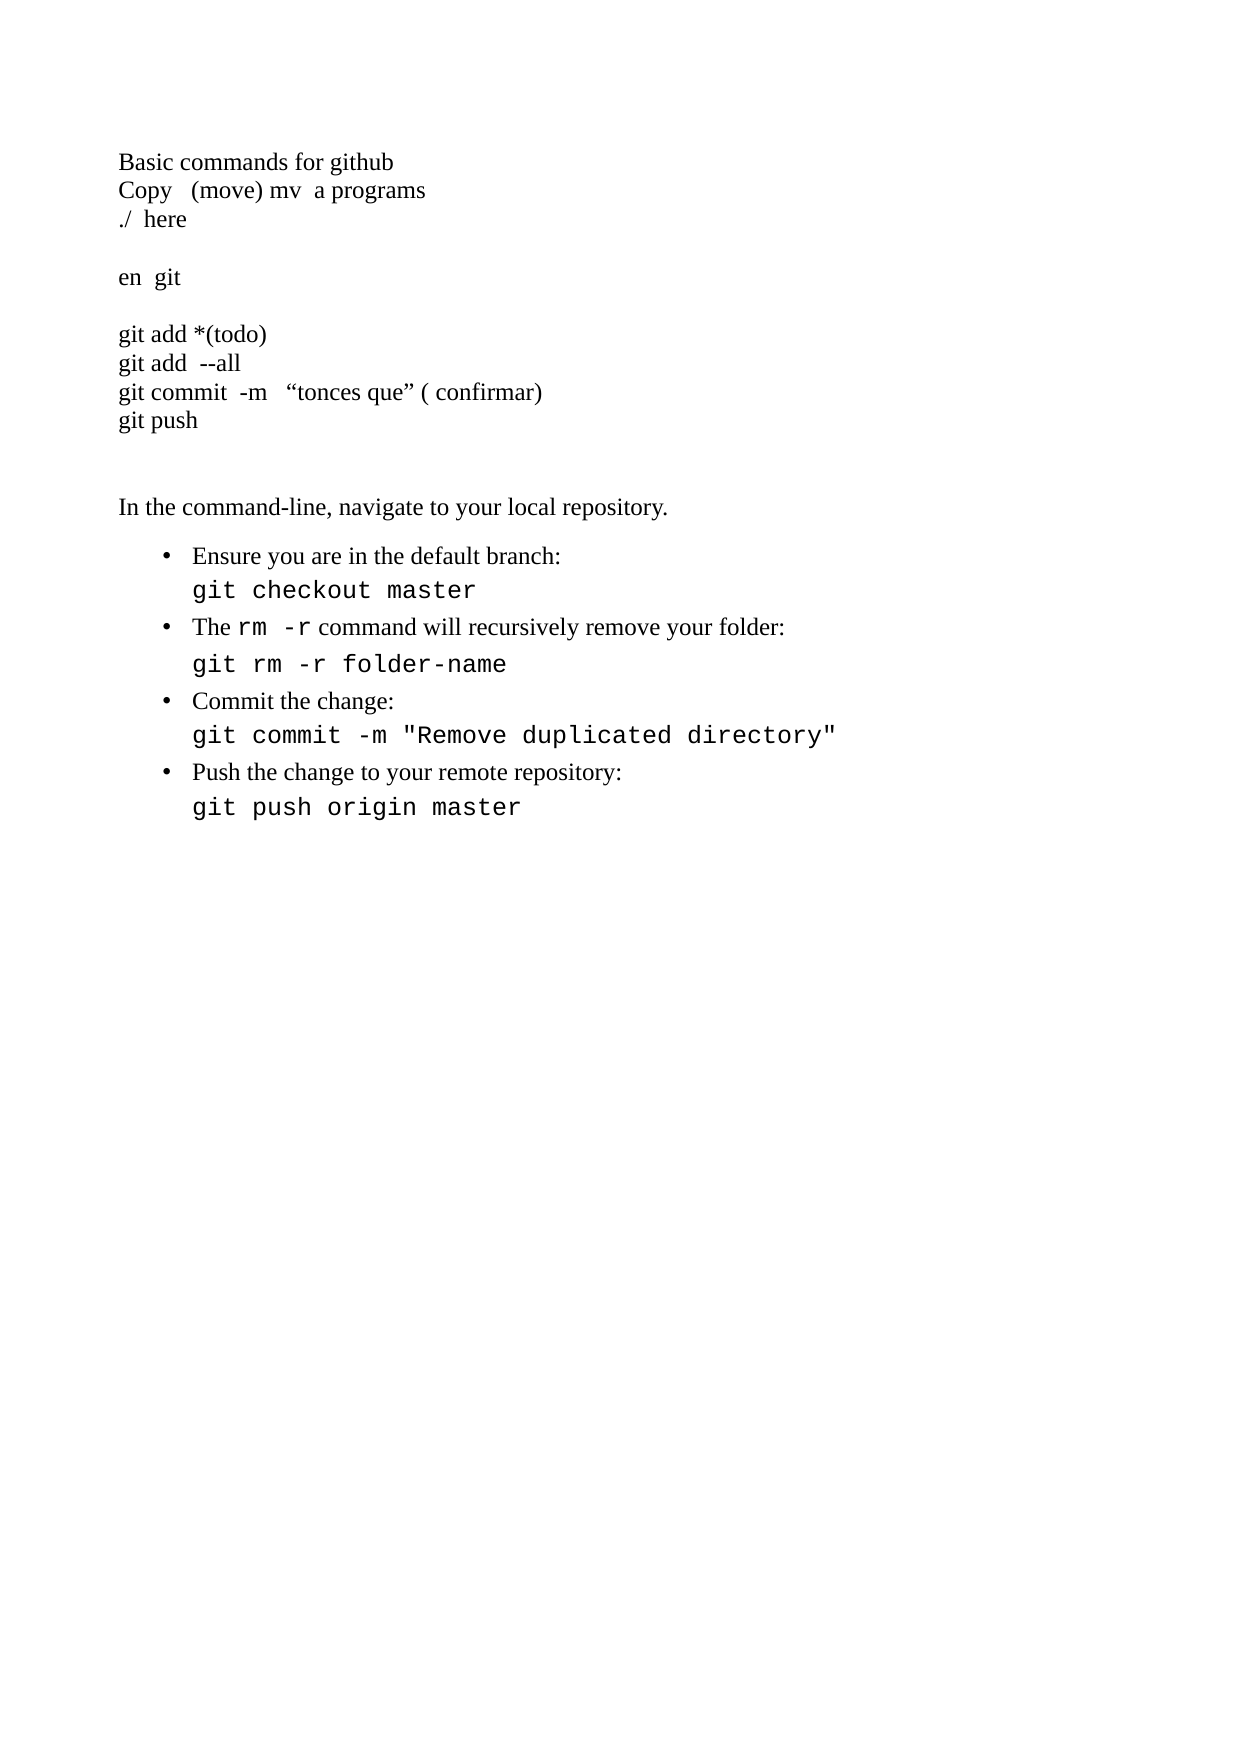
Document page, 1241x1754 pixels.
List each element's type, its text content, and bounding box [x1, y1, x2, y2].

text en git [118, 262, 1122, 291]
list Ensure you are in the default branch: git checkout master [162, 541, 1122, 606]
text Basic commands for github [118, 147, 1122, 176]
text In the command-line, navigate to your local repository. [118, 492, 1122, 521]
list Push the change to your remote repository: git push origin master [162, 757, 1122, 823]
text git add *(todo) [118, 319, 1122, 348]
text git push [118, 406, 1122, 434]
text ./ here [118, 204, 1122, 233]
text git commit -m “tonces que” ( confirmar) [118, 377, 1122, 406]
list The rm -r command will recursively remove your folder: git rm -r folder-name [162, 612, 1122, 680]
text Copy (move) mv a programs [118, 176, 1122, 204]
text git add --all [118, 348, 1122, 377]
list Commit the change: git commit -m "Remove duplicated directory" [162, 686, 1122, 751]
